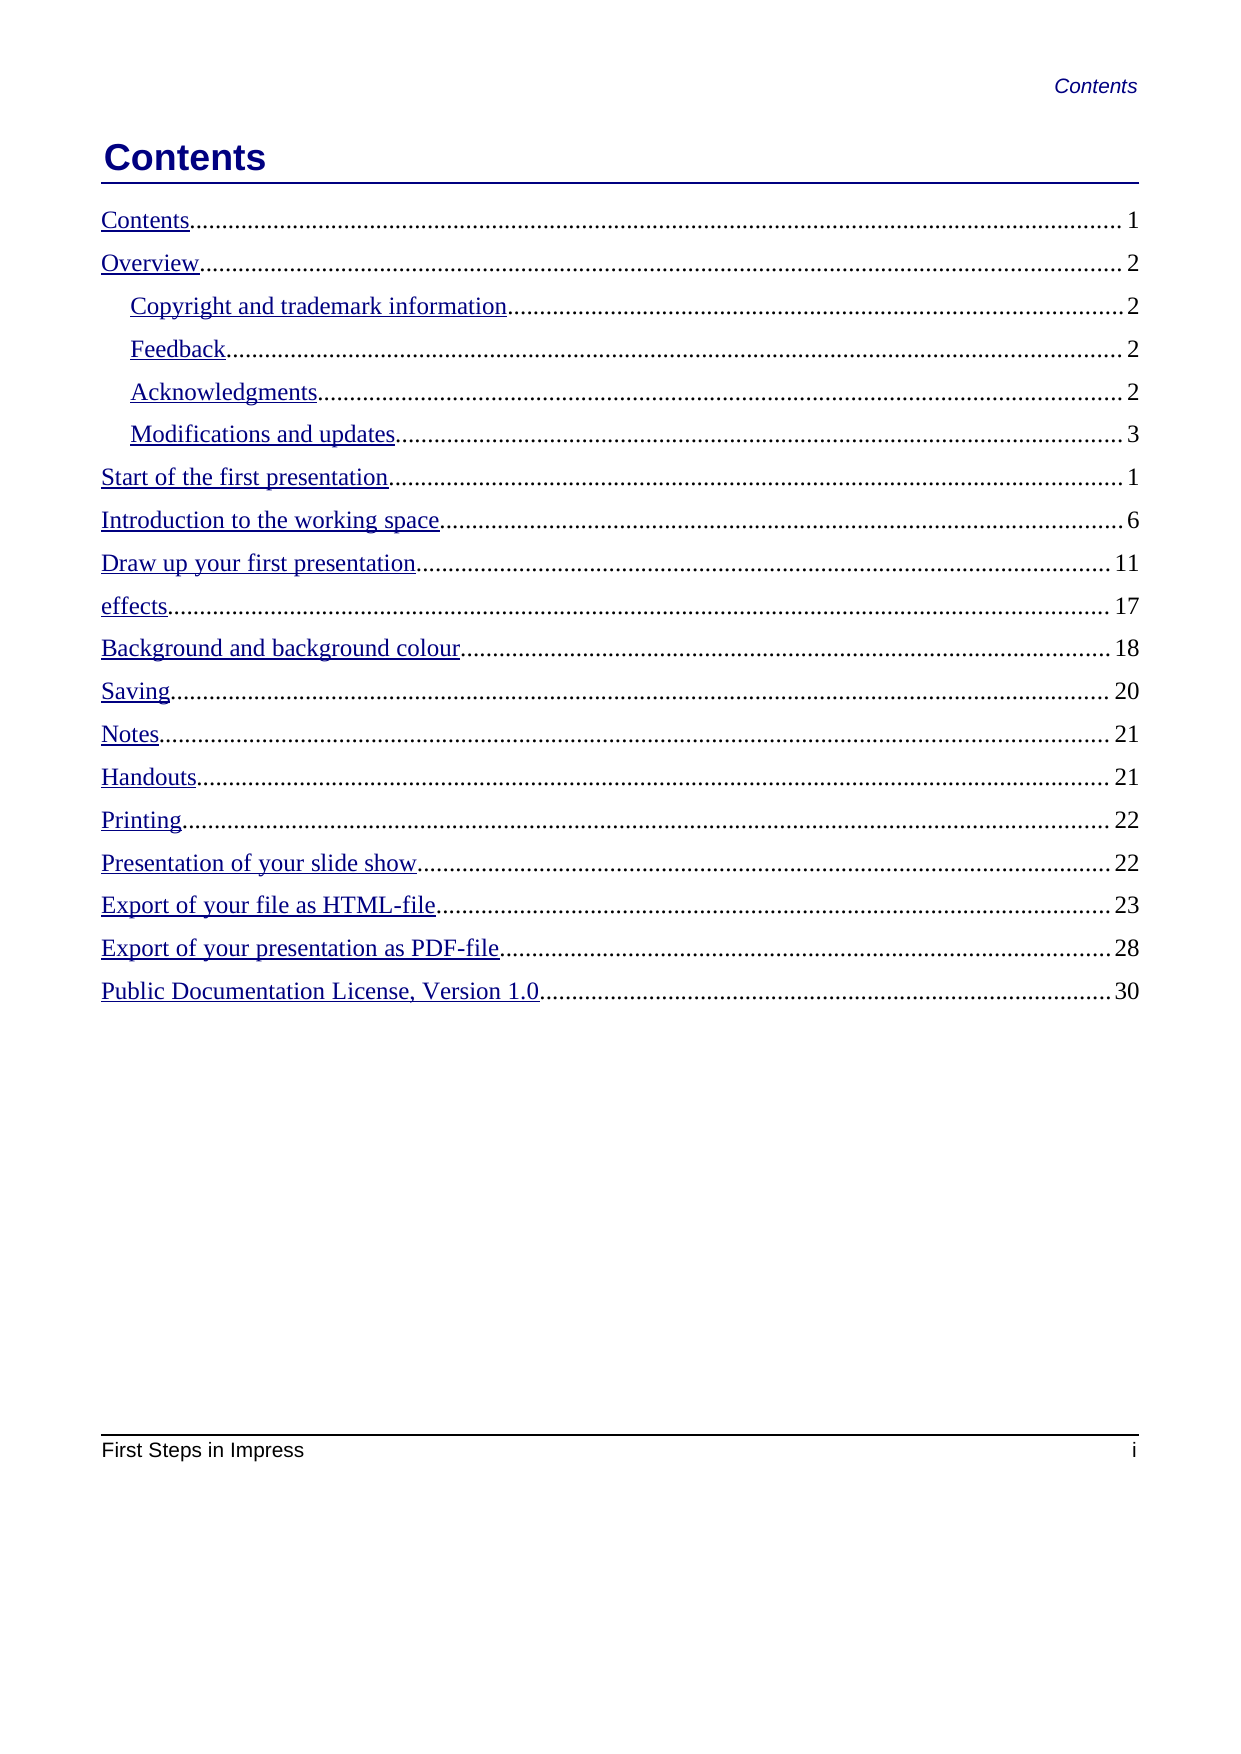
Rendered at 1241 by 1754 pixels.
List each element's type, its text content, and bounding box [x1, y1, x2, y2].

text effects 17 [101, 592, 1139, 619]
text Public Documentation License, Version 1.0 30 [101, 977, 1139, 1005]
text Introduction to the working space 6 [101, 506, 1139, 534]
text Notes 21 [101, 720, 1139, 748]
text Printing 22 [101, 806, 1139, 834]
text Presentation of your slide show 22 [101, 848, 1139, 876]
text Overview 2 [101, 249, 1139, 277]
text Saving 20 [101, 677, 1139, 705]
text Draw up your first presentation 11 [101, 549, 1139, 577]
text Export of your file as HTML-file 23 [101, 891, 1139, 919]
text Contents 1 [101, 206, 1139, 234]
text Modifications and updates 3 [130, 420, 1139, 448]
text Background and background colour 18 [101, 634, 1139, 662]
text Start of the first presentation 1 [101, 463, 1139, 491]
text Copyright and trademark information 2 [130, 292, 1139, 320]
text Export of your presentation as PDF-file 28 [101, 934, 1139, 962]
text Acknowledgments 2 [130, 377, 1139, 406]
text Feedback 2 [130, 335, 1139, 363]
text Handouts 21 [101, 763, 1139, 791]
subtitle Contents [101, 134, 1139, 182]
